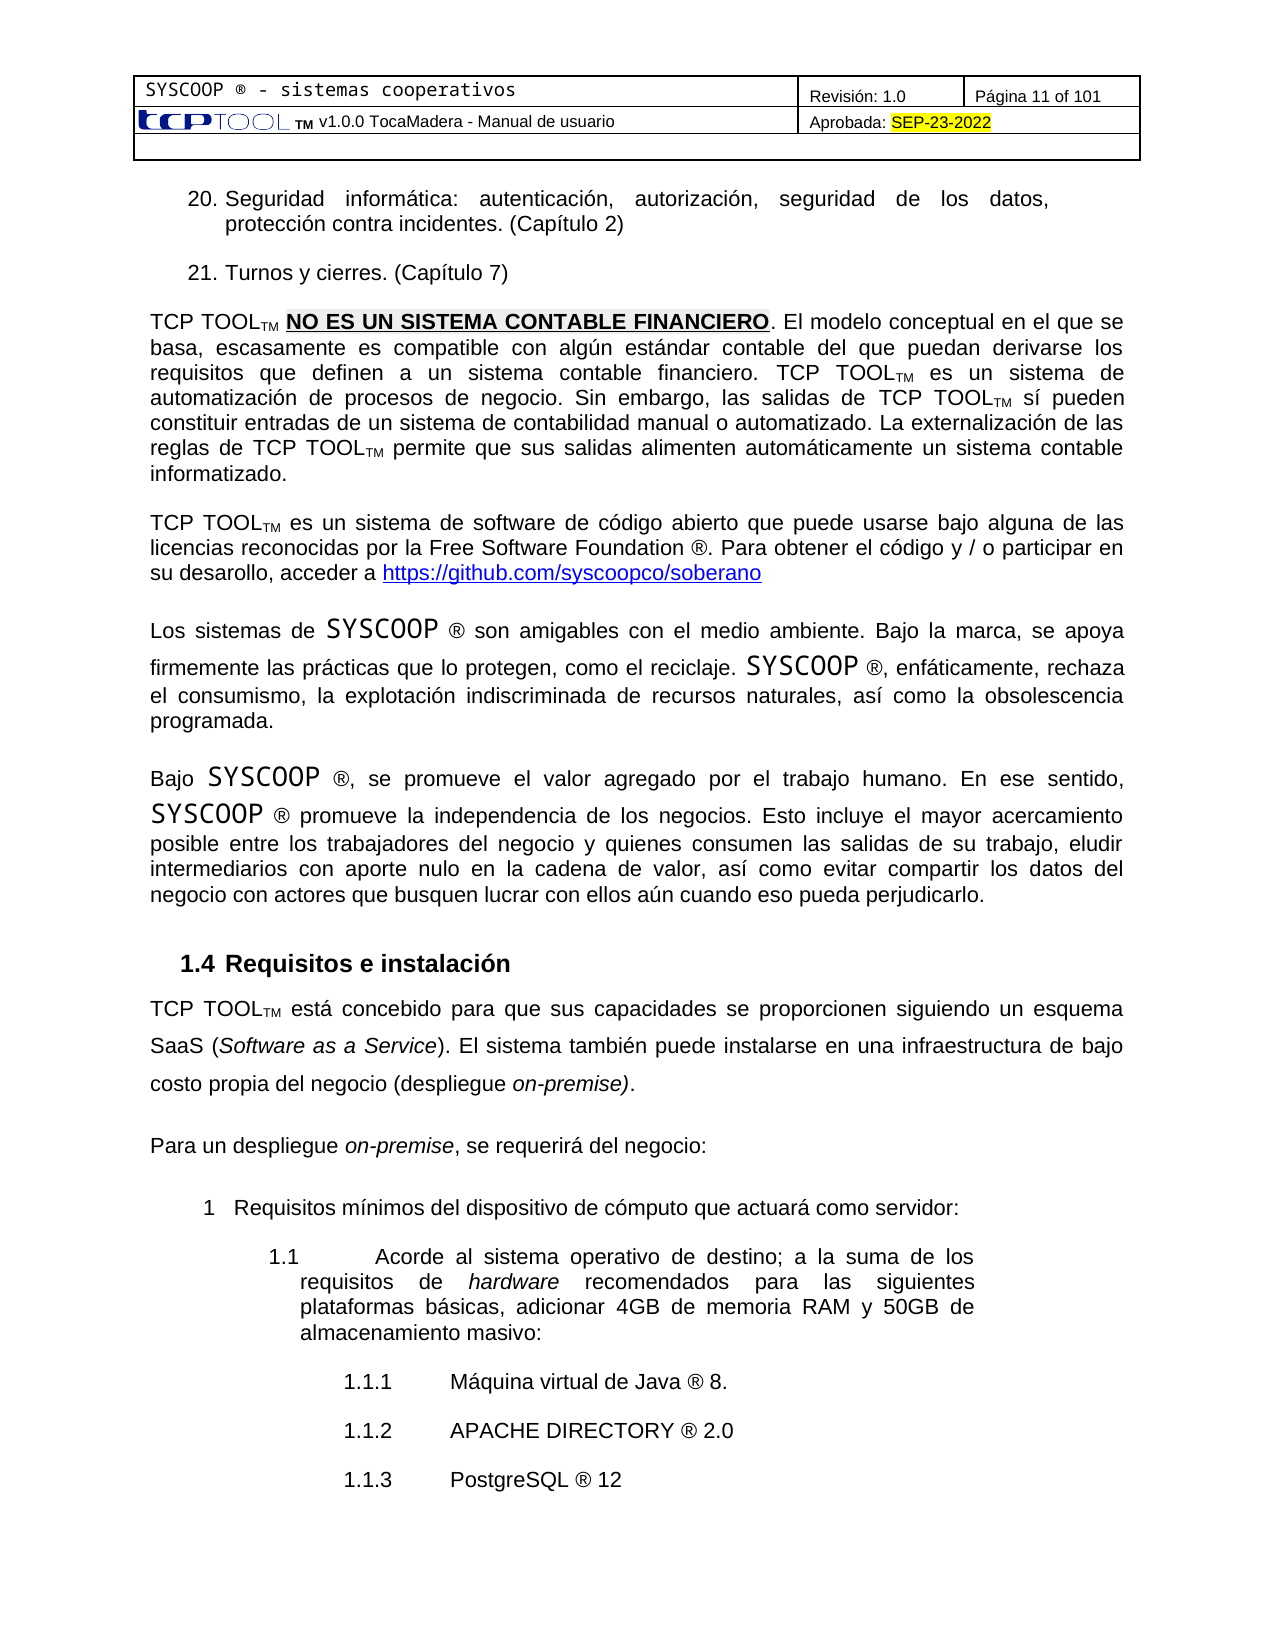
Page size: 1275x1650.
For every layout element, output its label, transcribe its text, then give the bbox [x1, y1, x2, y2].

list APACHE DIRECTORY ® 2.0 [337, 1418, 900, 1443]
text Para un despliegue on-premise, se requerirá del negocio: [150, 1133, 1125, 1158]
text Los sistemas de SYSCOOP ® son amigables con el medio ambiente. Bajo la marca, se apoya firmemente las prácticas que lo protegen, como el reciclaje. SYSCOOP ®, enfáticamente, rechaza el consumismo, la explotación indiscriminada de recursos naturales, así como la obsolescencia programada. [150, 609, 1125, 733]
list Máquina virtual de Java ® 8. [337, 1368, 900, 1394]
text TCP TOOLTM está concebido para que sus capacidades se proporcionen siguiendo un esquema SaaS (Software as a Service). El sistema también puede instalarse en una infraestructura de bajo costo propia del negocio (despliegue on-premise). [150, 995, 1125, 1096]
list PostgreSQL ® 12 [337, 1467, 900, 1492]
text TCP TOOLTM NO ES UN SISTEMA CONTABLE FINANCIERO. El modelo conceptual en el que se basa, escasamente es compatible con algún estándar contable del que puedan derivarse los requisitos que definen a un sistema contable financiero. TCP TOOLTM es un sistema de automatización de procesos de negocio. Sin embargo, las salidas de TCP TOOLTM sí pueden constituir entradas de un sistema de contabilidad manual o automatizado. La externalización de las reglas de TCP TOOLTM permite que sus salidas alimenten automáticamente un sistema contable informatizado. [150, 309, 1125, 486]
subtitle Requisitos e instalación [180, 949, 1125, 977]
text TCP TOOLTM es un sistema de software de código abierto que puede usarse bajo alguna de las licencias reconocidas por la Free Software Foundation ®. Para obtener el código y / o participar en su desarollo, acceder a https://github.com/syscoopco/soberano [150, 509, 1125, 585]
list Seguridad informática: autenticación, autorización, seguridad de los datos, protección contra incidentes. (Capítulo 2) [187, 186, 1050, 236]
list Requisitos mínimos del dispositivo de cómputo que actuará como servidor: [197, 1194, 1050, 1220]
text Bajo SYSCOOP ®, se promueve el valor agregado por el trabajo humano. En ese sentido, SYSCOOP ® promueve la independencia de los negocios. Esto incluye el mayor acercamiento posible entre los trabajadores del negocio y quienes consumen las salidas de su trabajo, eludir intermediarios con aporte nulo en la cadena de valor, así como evitar compartir los datos del negocio con actores que busquen lucrar con ellos aún cuando eso pueda perjudicarlo. [150, 757, 1125, 907]
picture [138, 110, 290, 130]
list Acorde al sistema operativo de destino; a la suma de los requisitos de hardware recomendados para las siguientes plataformas básicas, adicionar 4GB de memoria RAM y 50GB de almacenamiento masivo: [262, 1244, 975, 1344]
list Turnos y cierres. (Capítulo 7) [187, 260, 1050, 285]
